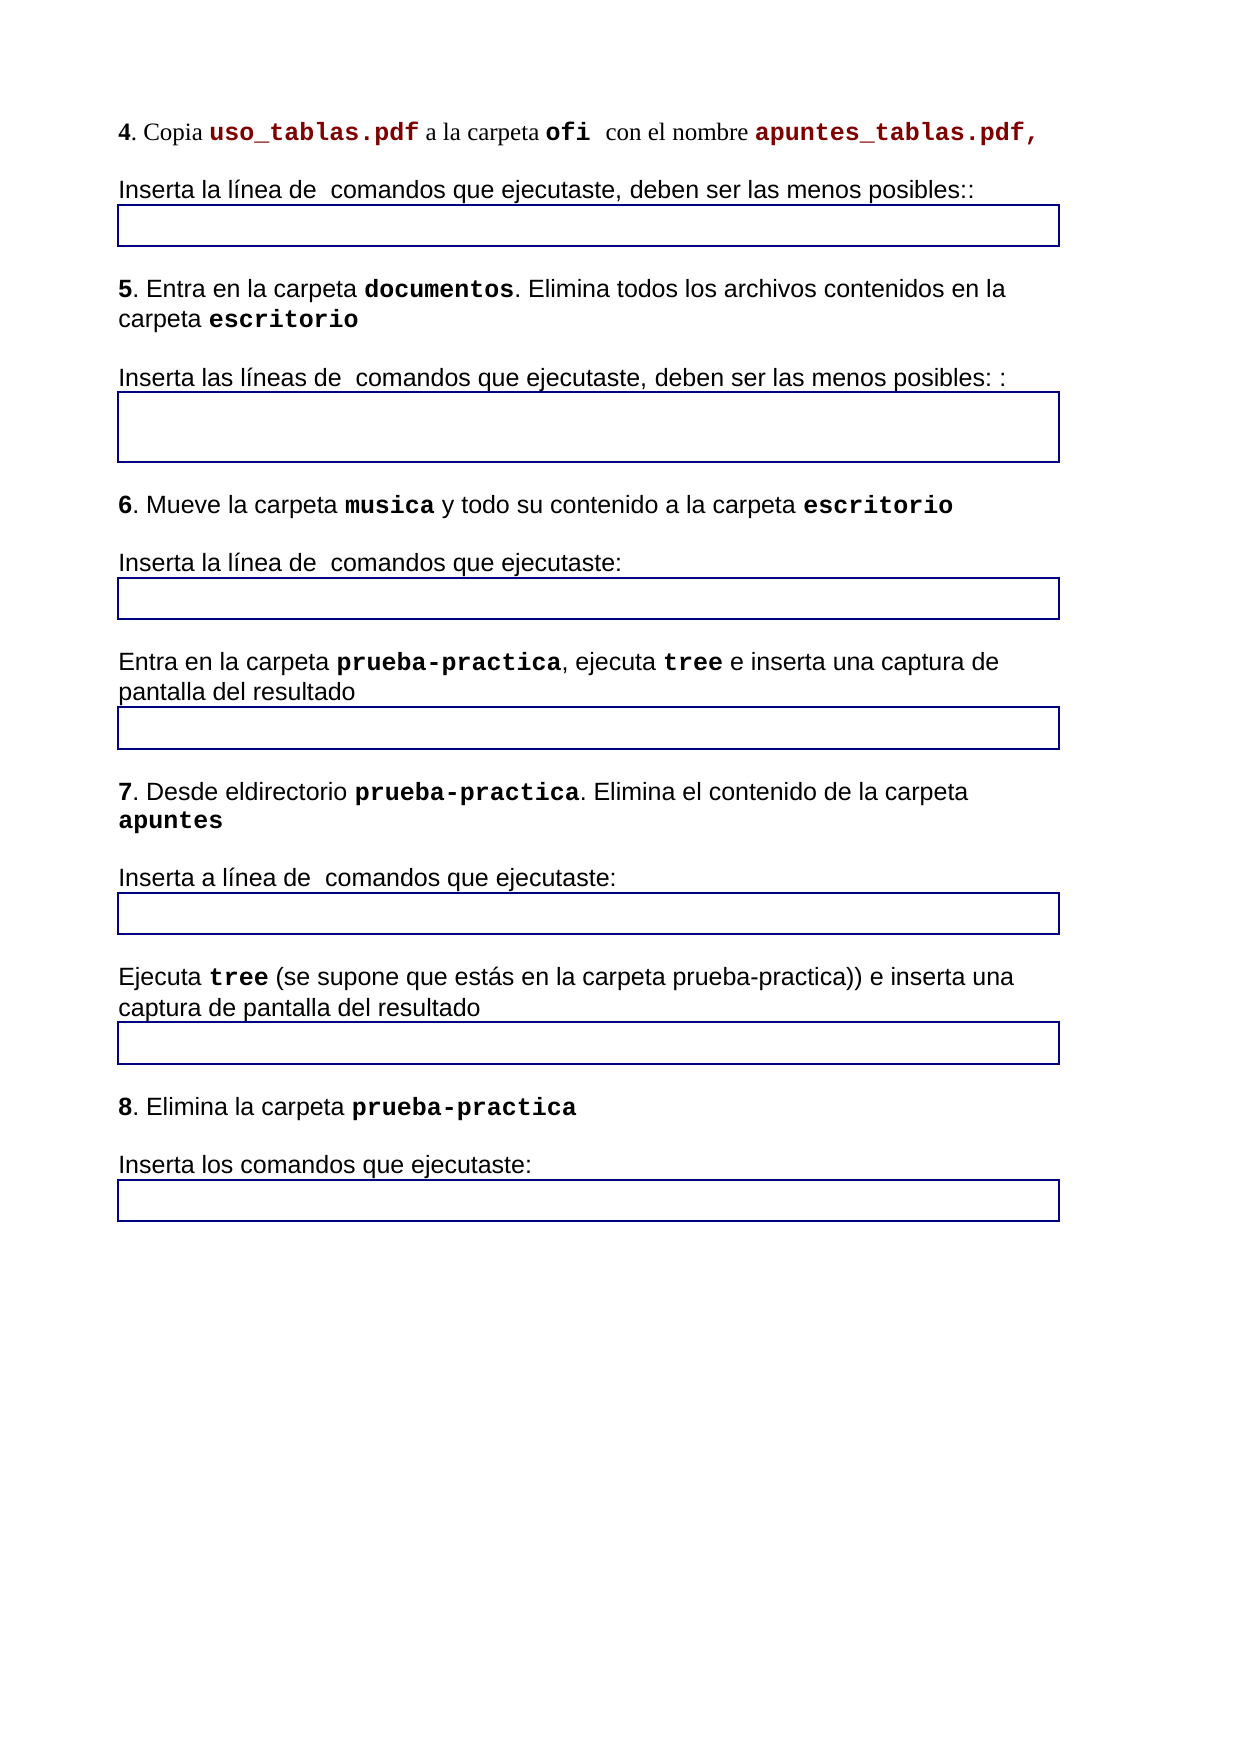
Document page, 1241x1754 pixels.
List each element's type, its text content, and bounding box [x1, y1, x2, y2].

table_header [119, 393, 1058, 461]
table_header [119, 206, 1058, 245]
text Inserta las líneas de comandos que ejecutaste, deben ser las menos posibles: : [118, 363, 1059, 391]
table_header [119, 708, 1058, 747]
table_header [119, 579, 1058, 618]
text 5. Entra en la carpeta documentos. Elimina todos los archivos contenidos en la carpeta escritorio [118, 275, 1059, 335]
text Ejecuta tree (se supone que estás en la carpeta prueba-practica)) e inserta una captura de pantalla del resultado [118, 963, 1059, 1021]
table_header [119, 1181, 1058, 1220]
text 7. Desde eldirectorio prueba-practica. Elimina el contenido de la carpeta apuntes [118, 777, 1059, 836]
text Inserta los comandos que ejecutaste: [118, 1151, 1059, 1179]
table_header [119, 1023, 1058, 1063]
text Inserta la línea de comandos que ejecutaste, deben ser las menos posibles:: [118, 176, 1059, 204]
text 6. Mueve la carpeta musica y todo su contenido a la carpeta escritorio [118, 491, 1059, 521]
table_header [119, 894, 1058, 933]
text Inserta la línea de comandos que ejecutaste: [118, 549, 1059, 577]
text Inserta a línea de comandos que ejecutaste: [118, 864, 1059, 892]
text 8. Elimina la carpeta prueba-practica [118, 1093, 1059, 1123]
text Entra en la carpeta prueba-practica, ejecuta tree e inserta una captura de pantalla del resultado [118, 648, 1059, 706]
text 4. Copia uso_tablas.pdf a la carpeta ofi con el nombre apuntes_tablas.pdf, [118, 118, 1059, 148]
